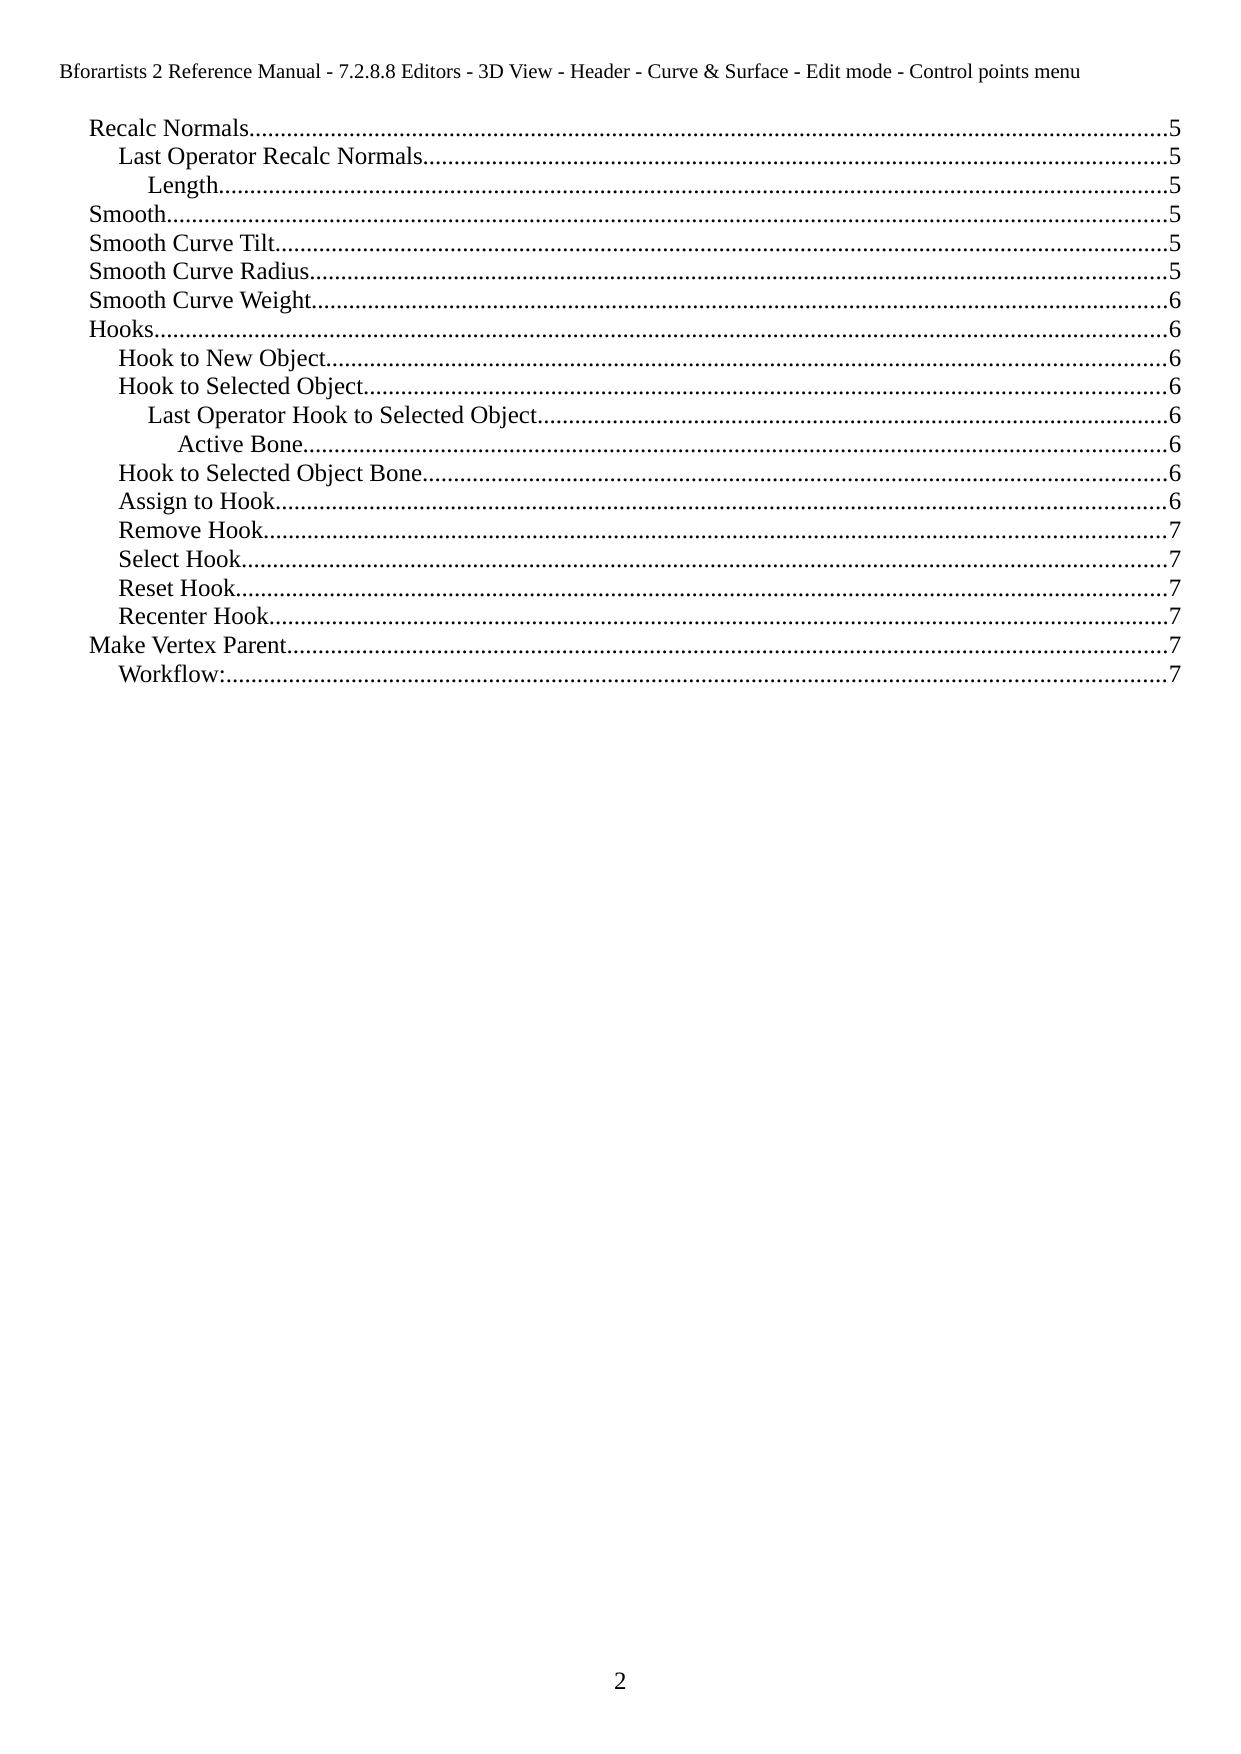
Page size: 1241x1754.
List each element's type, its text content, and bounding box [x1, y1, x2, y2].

text Smooth Curve Weight 6 [88, 285, 1181, 314]
text Reset Hook 7 [118, 573, 1181, 601]
text Recenter Hook 7 [118, 601, 1181, 630]
text Last Operator Hook to Selected Object 6 [147, 400, 1181, 429]
text Hook to Selected Object Bone 6 [118, 458, 1181, 486]
text Remove Hook 7 [118, 515, 1181, 544]
text Make Vertex Parent 7 [88, 630, 1181, 659]
text Smooth 5 [88, 199, 1181, 228]
text Active Bone 6 [177, 429, 1181, 458]
text Recalc Normals 5 [88, 113, 1181, 141]
text Hook to Selected Object 6 [118, 371, 1181, 400]
text Last Operator Recalc Normals 5 [118, 141, 1181, 170]
text Smooth Curve Tilt 5 [88, 228, 1181, 256]
text Hook to New Object 6 [118, 343, 1181, 371]
text Select Hook 7 [118, 544, 1181, 573]
text Hooks 6 [88, 314, 1181, 343]
text Assign to Hook 6 [118, 486, 1181, 515]
text Length 5 [147, 170, 1181, 199]
text Smooth Curve Radius 5 [88, 256, 1181, 285]
text Workflow: 7 [118, 659, 1181, 688]
